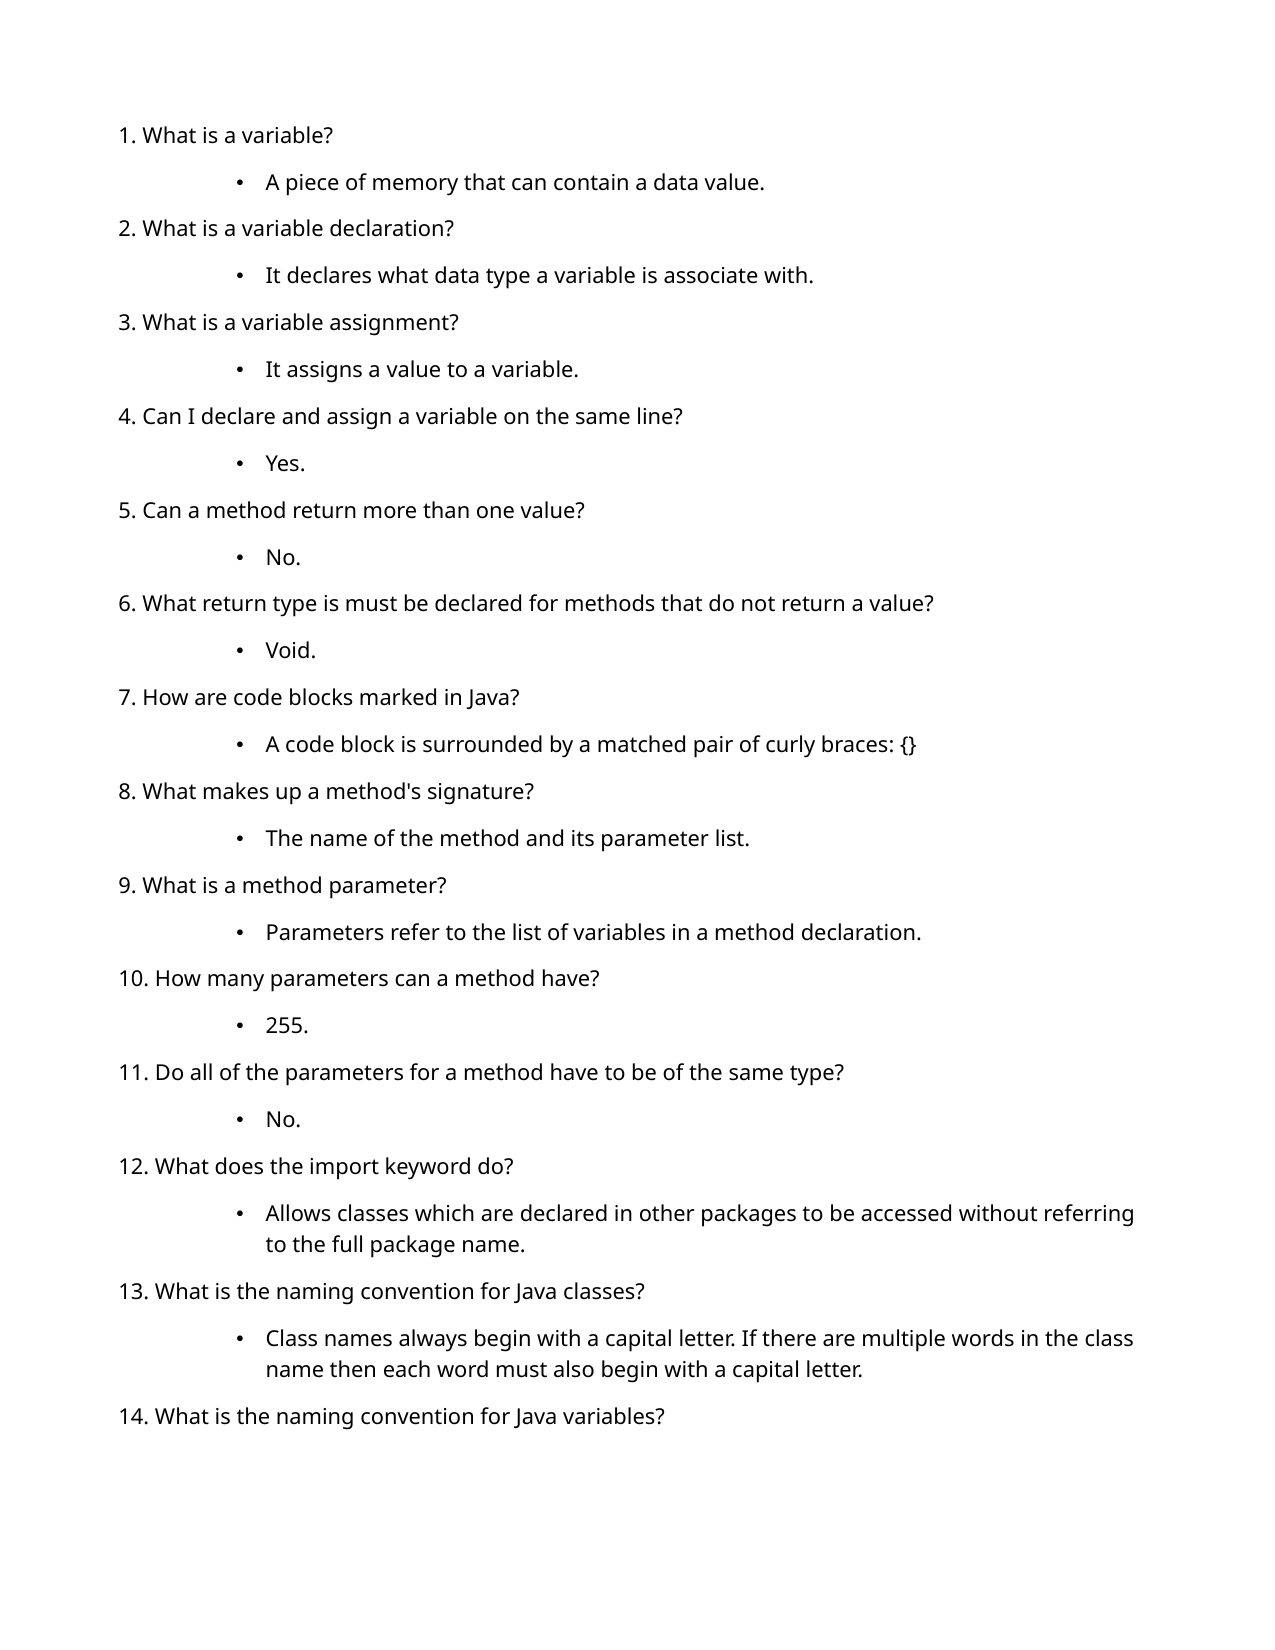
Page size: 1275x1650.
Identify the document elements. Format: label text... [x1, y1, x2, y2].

list 255. [236, 1009, 1157, 1040]
list Class names always begin with a capital letter. If there are multiple words in the class name then each word must also begin with a capital letter. [236, 1321, 1157, 1384]
list It assigns a value to a variable. [236, 352, 1157, 384]
list What is the naming convention for Java classes? [118, 1274, 1157, 1306]
list What is a variable? [118, 118, 1157, 149]
list What is a method parameter? [118, 868, 1157, 899]
list Yes. [236, 446, 1157, 477]
list How many parameters can a method have? [118, 962, 1157, 993]
list No. [236, 540, 1157, 571]
list Allows classes which are declared in other packages to be accessed without referring to the full package name. [236, 1196, 1157, 1259]
list Do all of the parameters for a method have to be of the same type? [118, 1056, 1157, 1087]
list Can a method return more than one value? [118, 493, 1157, 524]
list What is the naming convention for Java variables? [118, 1399, 1157, 1431]
list What makes up a method's signature? [118, 774, 1157, 806]
list A piece of memory that can contain a data value. [236, 165, 1157, 196]
list The name of the method and its parameter list. [236, 821, 1157, 852]
list It declares what data type a variable is associate with. [236, 259, 1157, 290]
list Can I declare and assign a variable on the same line? [118, 399, 1157, 431]
list Void. [236, 634, 1157, 665]
list How are code blocks marked in Java? [118, 681, 1157, 712]
list What return type is must be declared for methods that do not return a value? [118, 587, 1157, 618]
list What does the import keyword do? [118, 1149, 1157, 1181]
list What is a variable assignment? [118, 306, 1157, 337]
list What is a variable declaration? [118, 212, 1157, 243]
list Parameters refer to the list of variables in a method declaration. [236, 915, 1157, 946]
list A code block is surrounded by a matched pair of curly braces: {} [236, 727, 1157, 759]
list No. [236, 1102, 1157, 1134]
